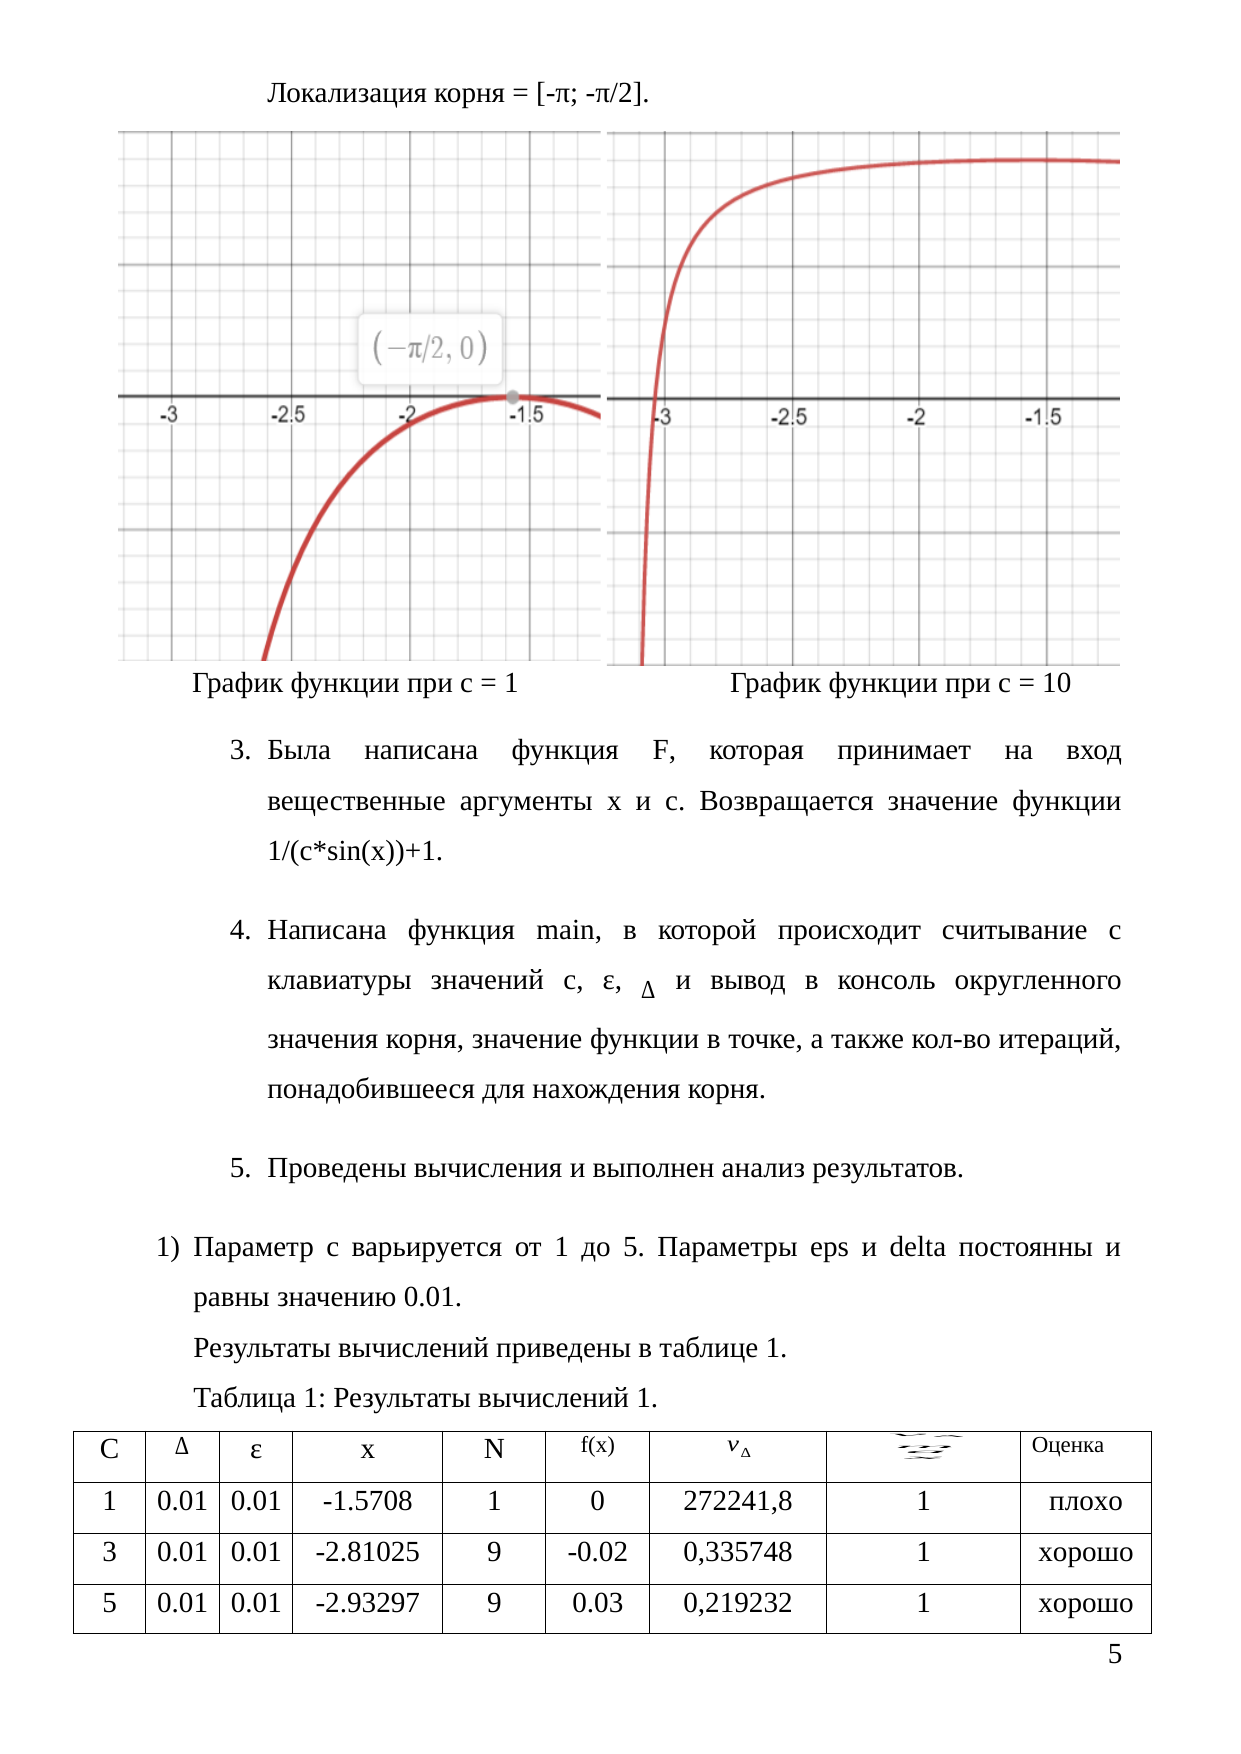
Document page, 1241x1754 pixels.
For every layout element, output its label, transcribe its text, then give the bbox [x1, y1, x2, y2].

table_cell 1 [827, 1534, 1020, 1584]
table_cell 1 [74, 1483, 145, 1533]
text График функции при с = 1 График функции при с = 10 [118, 665, 1122, 699]
text Таблица 1: Результаты вычислений 1. [193, 1380, 1122, 1414]
table_cell 0.01 [220, 1534, 292, 1584]
table_cell -0.02 [546, 1534, 649, 1584]
table_cell 0,219232 [650, 1585, 826, 1633]
table_cell 9 [443, 1585, 545, 1633]
list Параметр с варьируется от 1 до 5. Параметры eps и delta постоянны и равны значению 0.01. [156, 1229, 1122, 1313]
table_cell 1 [827, 1585, 1020, 1633]
table_header Оценка [1021, 1432, 1151, 1482]
table_cell 0,335748 [650, 1534, 826, 1584]
table_cell 1 [827, 1483, 1020, 1533]
table_cell 9 [443, 1534, 545, 1584]
table_cell 0 [546, 1483, 649, 1533]
table_header С [74, 1432, 145, 1482]
list Проведены вычисления и выполнен анализ результатов. [229, 1150, 1122, 1184]
table_cell хорошо [1021, 1534, 1151, 1584]
table_header [146, 1432, 219, 1482]
table_cell 272241,8 [650, 1483, 826, 1533]
list Написана функция main, в которой происходит считывание с клавиатуры значений c, ε, и вывод в консоль округленного значения корня, значение функции в точке, а также кол-во итераций, понадобившееся для нахождения корня. [229, 912, 1122, 1105]
table_header f(x) [546, 1432, 649, 1482]
table_cell -2.81025 [293, 1534, 442, 1584]
table_cell 5 [74, 1585, 145, 1633]
table_cell 0.01 [220, 1585, 292, 1633]
table_cell 3 [74, 1534, 145, 1584]
text Локализация корня = [-π; -π/2]. [267, 75, 1122, 108]
table_cell 1 [443, 1483, 545, 1533]
table_cell плохо [1021, 1483, 1151, 1533]
table_header ε [220, 1432, 292, 1482]
table_header [827, 1432, 1020, 1482]
table_header [650, 1432, 826, 1482]
table_cell 0.01 [146, 1483, 219, 1533]
text Результаты вычислений приведены в таблице 1. [193, 1330, 1122, 1363]
table_cell 0.03 [546, 1585, 649, 1633]
table_cell -1.5708 [293, 1483, 442, 1533]
list Была написана функция F, которая принимает на вход вещественные аргументы x и c. Возвращается значение функции 1/(c*sin(x))+1. [229, 732, 1122, 867]
table_cell 0.01 [220, 1483, 292, 1533]
table_header N [443, 1432, 545, 1482]
table_cell 0.01 [146, 1534, 219, 1584]
table_cell хорошо [1021, 1585, 1151, 1633]
table_header х [293, 1432, 442, 1482]
table_cell -2.93297 [293, 1585, 442, 1633]
table_cell 0.01 [146, 1585, 219, 1633]
